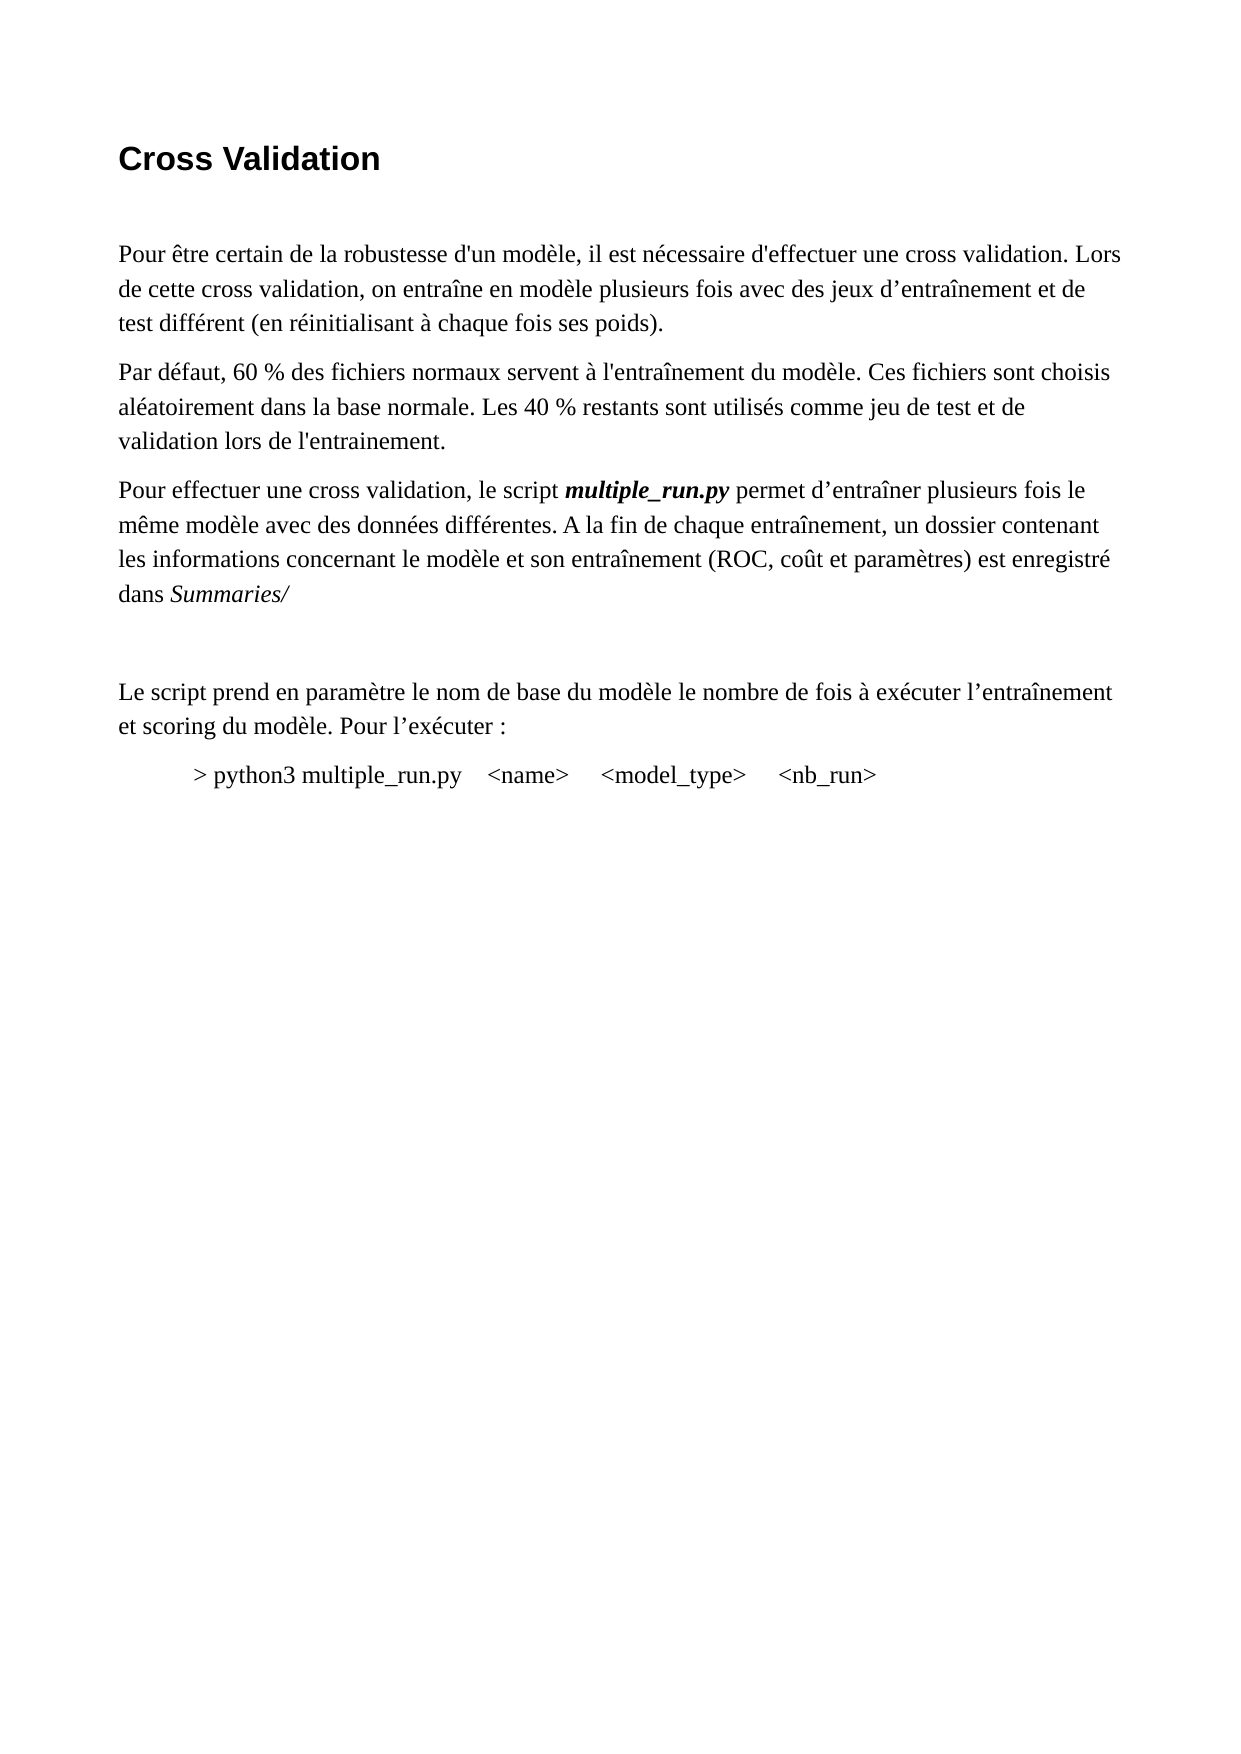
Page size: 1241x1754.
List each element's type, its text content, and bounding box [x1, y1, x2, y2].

subtitle Cross Validation [118, 139, 1122, 178]
subtitle Par défaut, 60 % des fichiers normaux servent à l'entraînement du modèle. Ces fichiers sont choisis aléatoirement dans la base normale. Les 40 % restants sont utilisés comme jeu de test et de validation lors de l'entrainement. [118, 357, 1122, 455]
subtitle Le script prend en paramètre le nom de base du modèle le nombre de fois à exécuter l’entraînement et scoring du modèle. Pour l’exécuter : [118, 677, 1122, 740]
subtitle > python3 multiple_run.py <name> <model_type> <nb_run> [118, 760, 1122, 789]
subtitle Pour effectuer une cross validation, le script multiple_run.py permet d’entraîner plusieurs fois le même modèle avec des données différentes. A la fin de chaque entraînement, un dossier contenant les informations concernant le modèle et son entraînement (ROC, coût et paramètres) est enregistré dans Summaries/ [118, 475, 1122, 607]
subtitle Pour être certain de la robustesse d'un modèle, il est nécessaire d'effectuer une cross validation. Lors de cette cross validation, on entraîne en modèle plusieurs fois avec des jeux d’entraînement et de test différent (en réinitialisant à chaque fois ses poids). [118, 239, 1122, 337]
